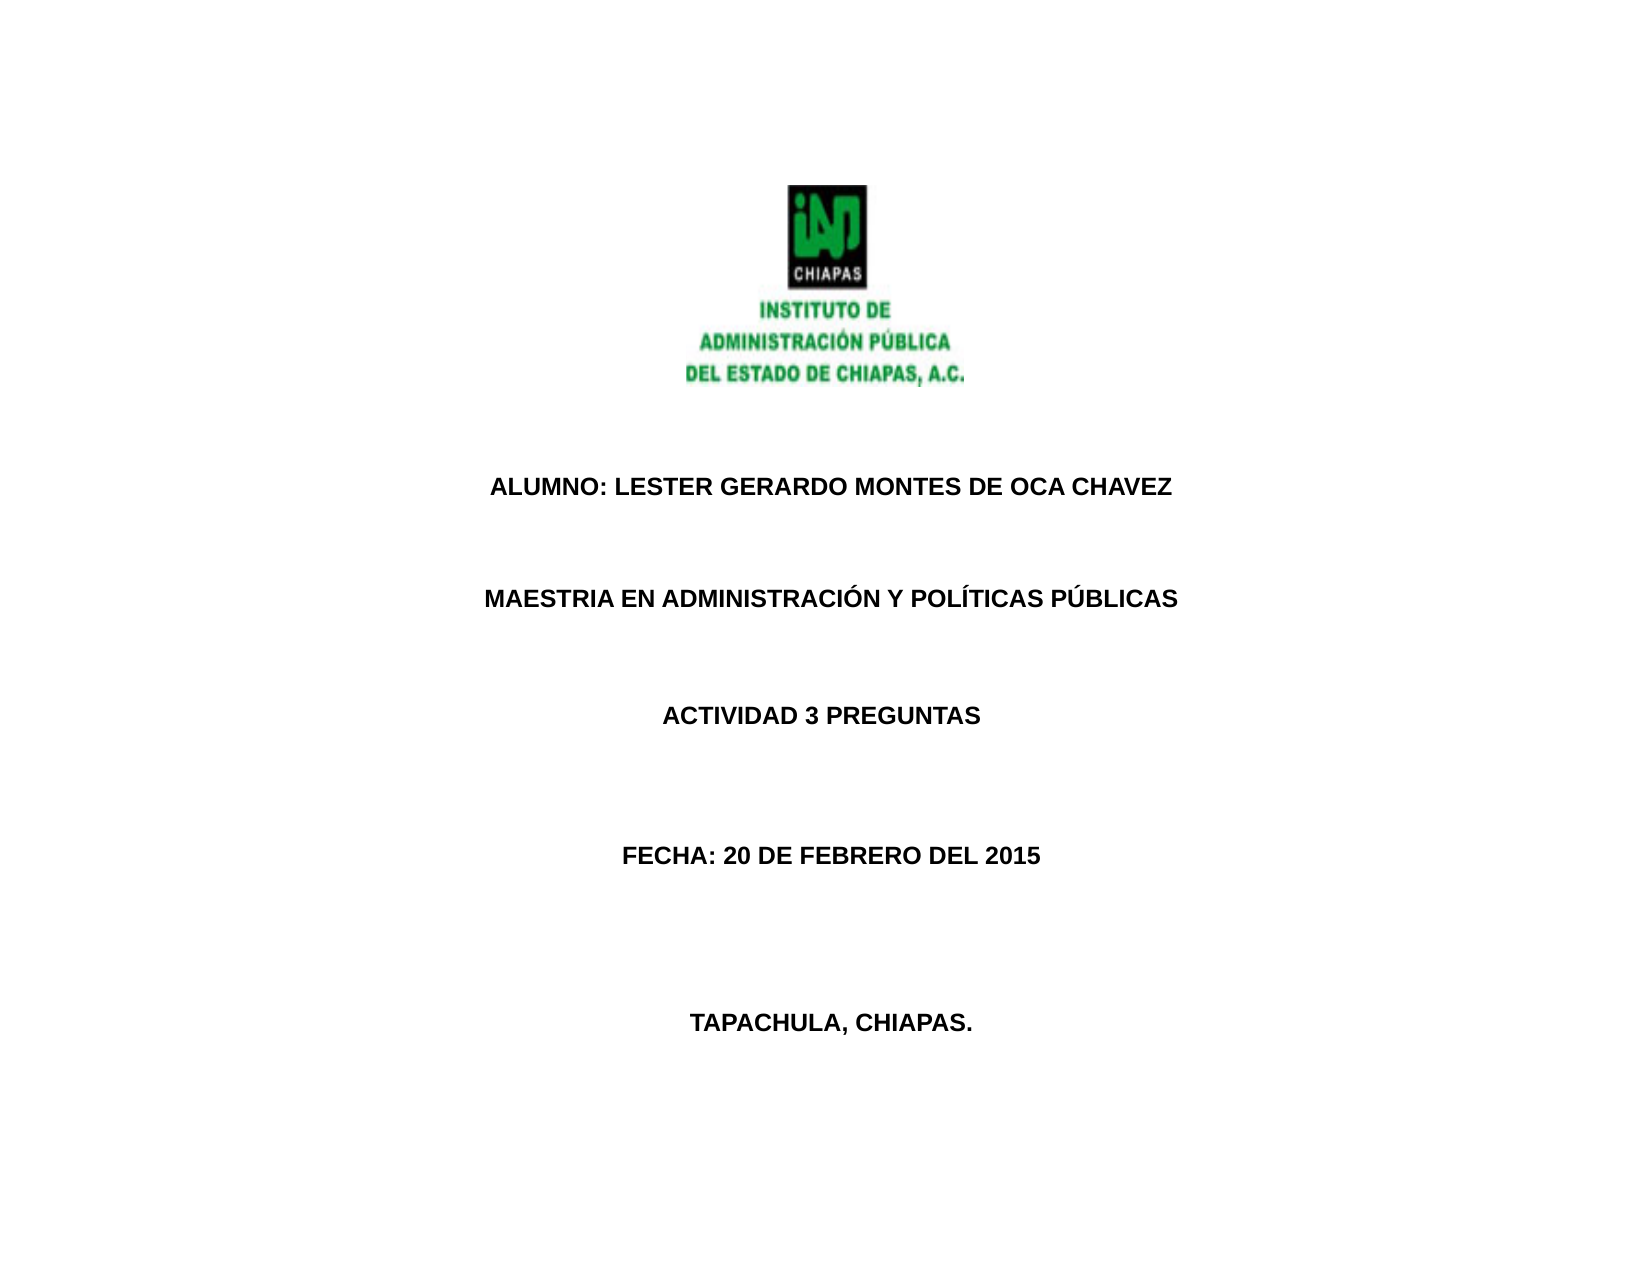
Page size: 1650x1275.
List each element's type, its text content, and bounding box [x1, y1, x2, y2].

text ACTIVIDAD 3 PREGUNTAS [148, 695, 1502, 730]
picture [686, 185, 964, 387]
text MAESTRIA EN ADMINISTRACIÓN Y POLÍTICAS PÚBLICAS [160, 584, 1502, 612]
text ALUMNO: LESTER GERARDO MONTES DE OCA CHAVEZ [160, 472, 1502, 501]
text TAPACHULA, CHIAPAS. [160, 1008, 1502, 1037]
text FECHA: 20 DE FEBRERO DEL 2015 [160, 841, 1502, 870]
